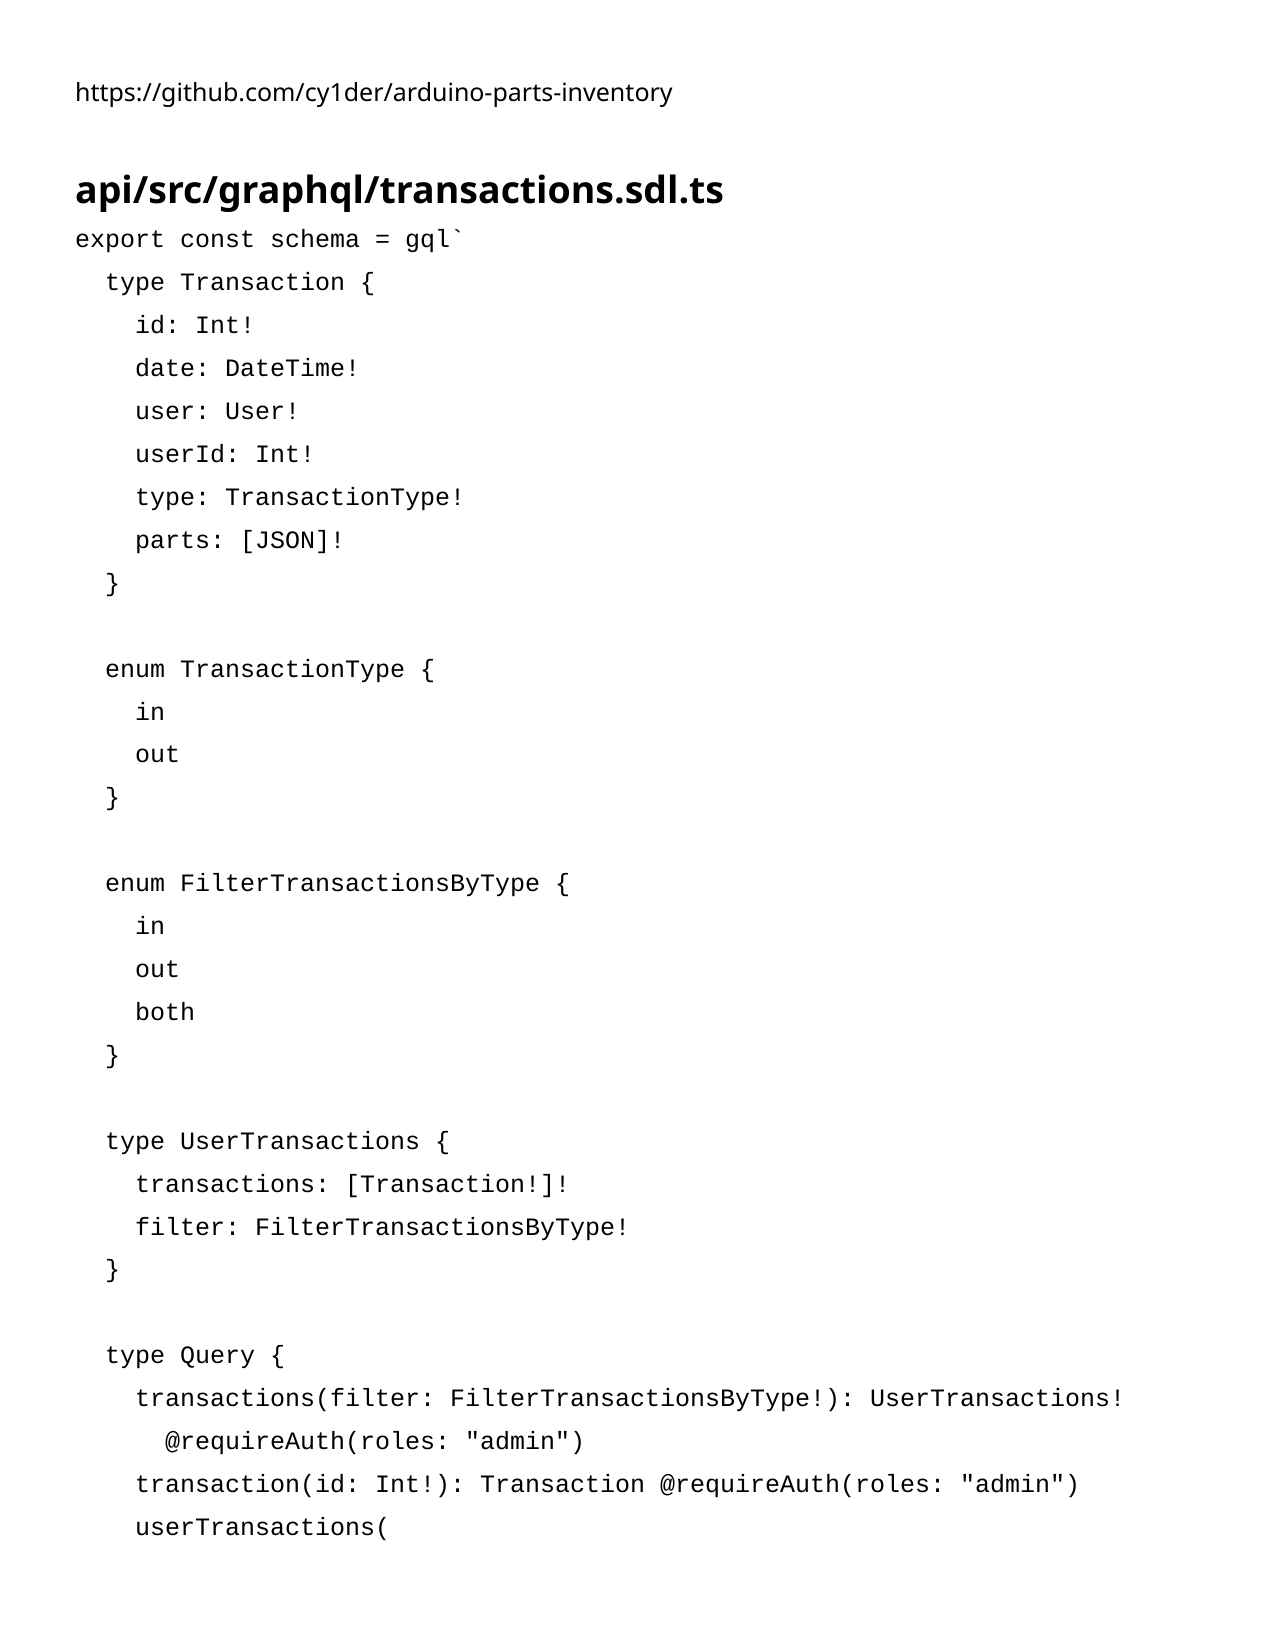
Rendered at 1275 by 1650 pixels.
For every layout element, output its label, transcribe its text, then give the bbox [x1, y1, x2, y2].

subtitle api/src/graphql/transactions.sdl.ts [75, 163, 1200, 214]
text transactions(filter: FilterTransactionsByType!): UserTransactions! [75, 1386, 1200, 1414]
text id: Int! [75, 313, 1200, 341]
text parts: [JSON]! [75, 527, 1200, 556]
text filter: FilterTransactionsByType! [75, 1214, 1200, 1242]
text enum FilterTransactionsByType { [75, 871, 1200, 899]
text } [75, 1257, 1200, 1285]
text export const schema = gql` [75, 227, 1200, 255]
text in [75, 914, 1200, 942]
text date: DateTime! [75, 356, 1200, 384]
text } [75, 570, 1200, 599]
text @requireAuth(roles: "admin") [75, 1429, 1200, 1457]
text transactions: [Transaction!]! [75, 1171, 1200, 1199]
text } [75, 785, 1200, 813]
text out [75, 742, 1200, 770]
text type Transaction { [75, 270, 1200, 298]
text in [75, 699, 1200, 727]
text both [75, 999, 1200, 1028]
text type: TransactionType! [75, 484, 1200, 513]
text type Query { [75, 1343, 1200, 1371]
text userTransactions( [75, 1514, 1200, 1543]
text type UserTransactions { [75, 1128, 1200, 1157]
text out [75, 957, 1200, 985]
text enum TransactionType { [75, 656, 1200, 684]
text } [75, 1042, 1200, 1071]
text transaction(id: Int!): Transaction @requireAuth(roles: "admin") [75, 1472, 1200, 1500]
text user: User! [75, 399, 1200, 427]
text userId: Int! [75, 442, 1200, 470]
